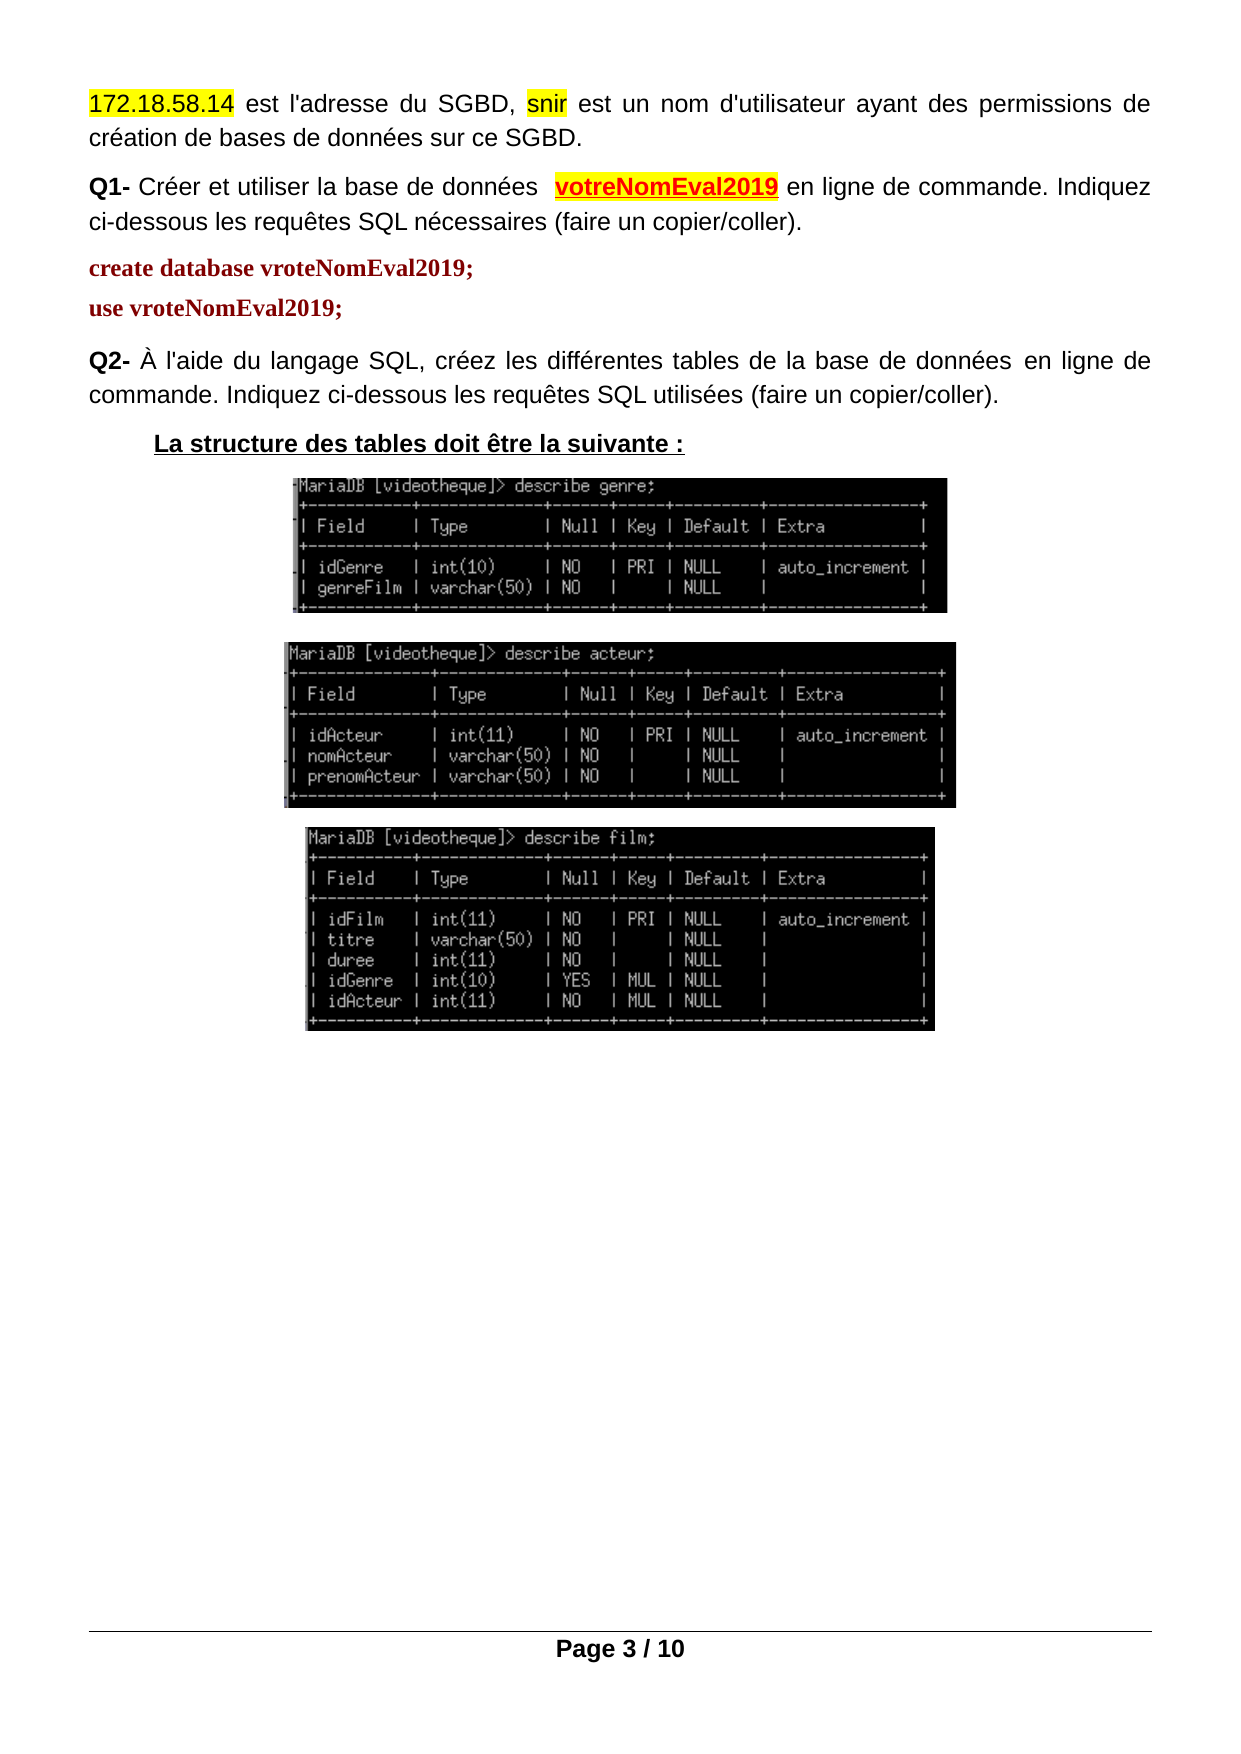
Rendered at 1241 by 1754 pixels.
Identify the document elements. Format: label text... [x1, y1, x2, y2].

text use vroteNomEval2019; [88, 293, 1152, 322]
text 172.18.58.14 est l'adresse du SGBD, snir est un nom d'utilisateur ayant des permissions de création de bases de données sur ce SGBD. [88, 88, 1152, 152]
picture [305, 827, 935, 1031]
picture [292, 478, 948, 613]
text La structure des tables doit être la suivante : [153, 429, 1152, 458]
picture [284, 642, 957, 808]
text Q1- Créer et utiliser la base de données votreNomEval2019 en ligne de commande. Indiquez ci-dessous les requêtes SQL nécessaires (faire un copier/coller). [88, 172, 1152, 235]
text Q2- À l'aide du langage SQL, créez les différentes tables de la base de données en ligne de commande. Indiquez ci-dessous les requêtes SQL utilisées (faire un copier/coller). [88, 346, 1152, 409]
text create database vroteNomEval2019; [88, 253, 1152, 282]
